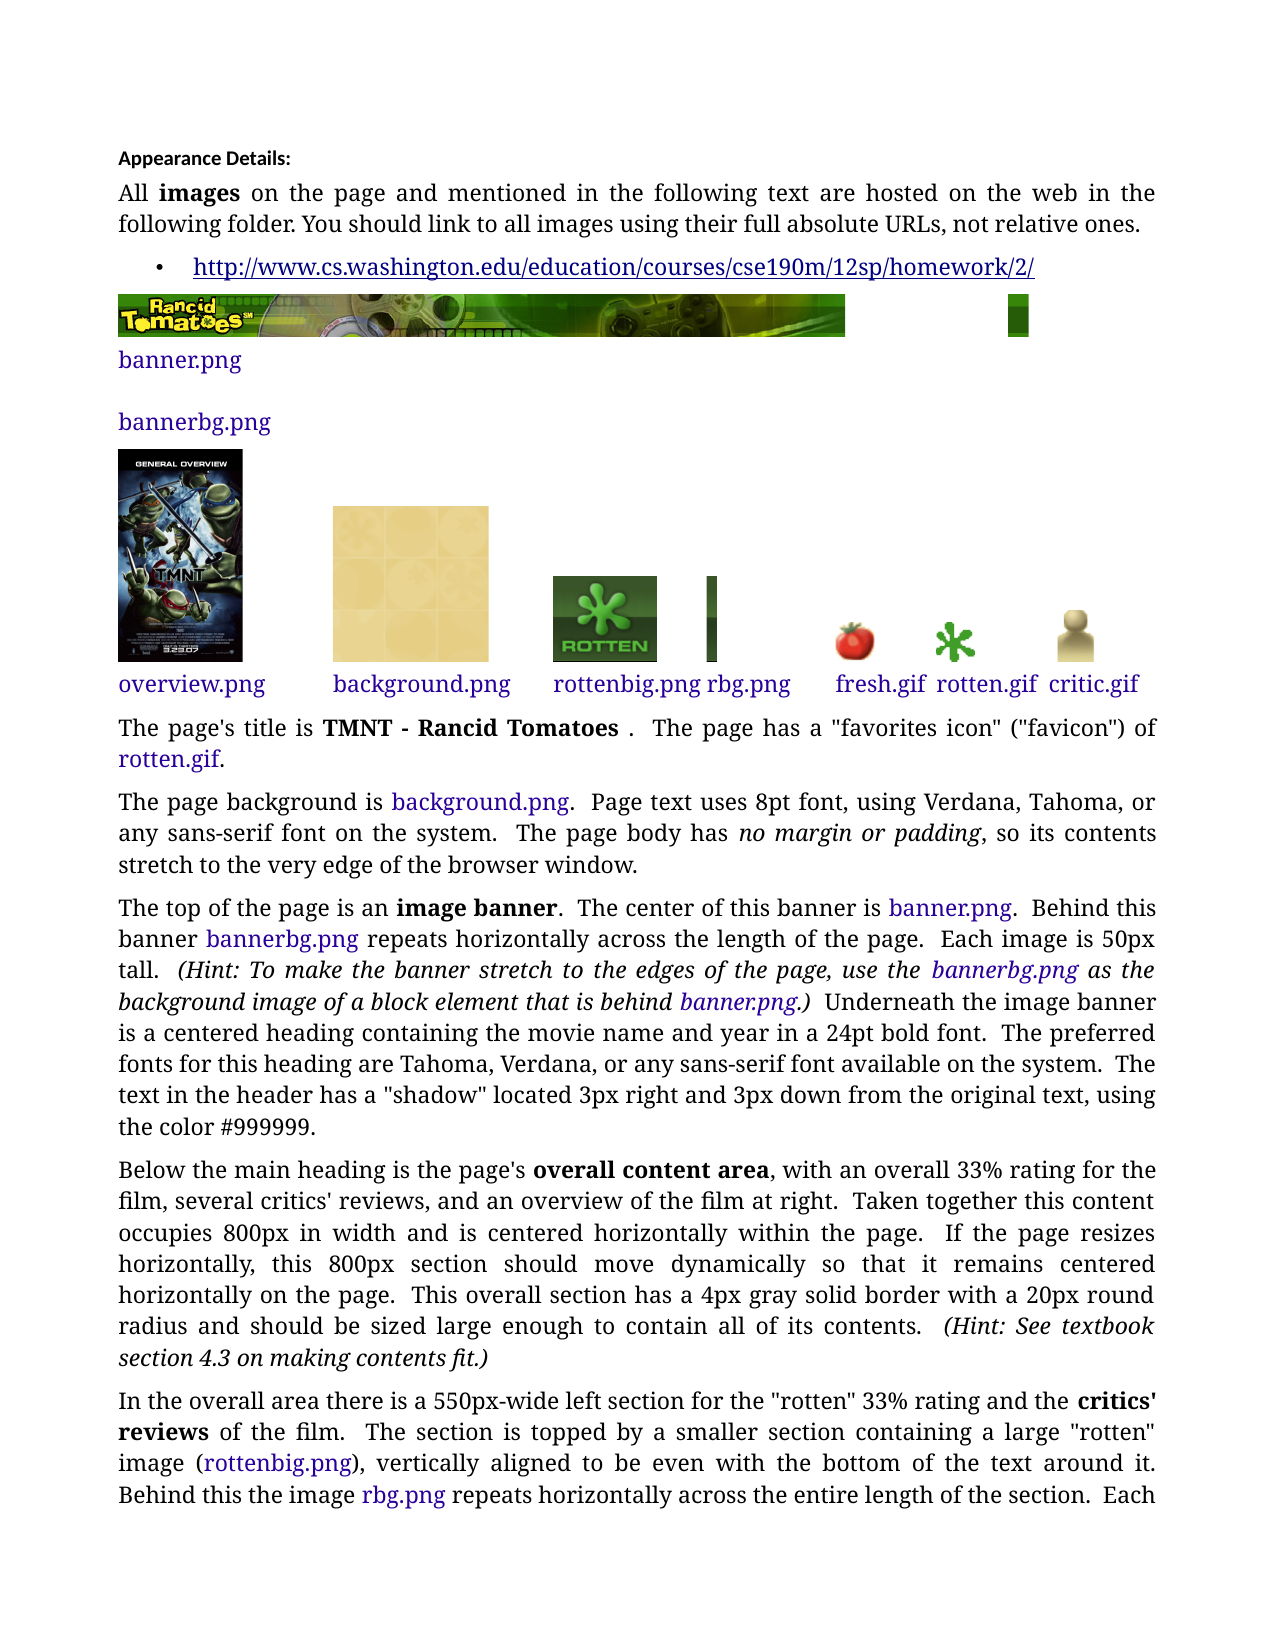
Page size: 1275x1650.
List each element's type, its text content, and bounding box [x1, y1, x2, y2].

picture [1008, 294, 1029, 337]
text The top of the page is an image banner. The center of this banner is banner.png. Behind this banner bannerbg.png repeats horizontally across the length of the page. Each image is 50px tall. (Hint: To make the banner stretch to the edges of the page, use the bannerbg.png as the background image of a block element that is behind banner.png.) Underneath the image banner is a centered heading containing the movie name and year in a 24pt bold font. The preferred fonts for this heading are Tahoma, Verdana, or any sans-serif font available on the system. The text in the header has a "shadow" located 3px right and 3px down from the original text, using the color #999999. [118, 892, 1157, 1142]
subtitle Appearance Details: [118, 145, 1157, 171]
picture [332, 506, 489, 662]
list http://www.cs.washington.edu/education/courses/cse190m/12sp/homework/2/ [156, 251, 1157, 282]
text banner.png bannerbg.png [118, 294, 1157, 437]
picture [936, 622, 975, 662]
picture [706, 576, 717, 662]
picture [1048, 610, 1103, 662]
picture [835, 622, 875, 662]
text All images on the page and mentioned in the following text are hosted on the web in the following folder. You should link to all images using their full absolute URLs, not relative ones. [118, 177, 1157, 239]
picture [553, 576, 657, 662]
text overview.png background.png rottenbig.png rbg.png fresh.gif rotten.gif critic.gif [118, 449, 1157, 699]
text The page's title is TMNT - Rancid Tomatoes . The page has a "favorites icon" ("favicon") of rotten.gif. [118, 712, 1157, 774]
picture [118, 294, 846, 337]
picture [118, 449, 243, 662]
text The page background is background.png. Page text uses 8pt font, using Verdana, Tahoma, or any sans-serif font on the system. The page body has no margin or padding, so its contents stretch to the very edge of the browser window. [118, 786, 1157, 880]
text Below the main heading is the page's overall content area, with an overall 33% rating for the film, several critics' reviews, and an overview of the film at right. Taken together this content occupies 800px in width and is centered horizontally within the page. If the page resizes horizontally, this 800px section should move dynamically so that it remains centered horizontally on the page. This overall section has a 4px gray solid border with a 20px round radius and should be sized large enough to contain all of its contents. (Hint: See textbook section 4.3 on making contents fit.) [118, 1154, 1157, 1373]
text In the overall area there is a 550px-wide left section for the "rotten" 33% rating and the critics' reviews of the film. The section is topped by a smaller section containing a large "rotten" image (rottenbig.png), vertically aligned to be even with the bottom of the text around it. Behind this the image rbg.png repeats horizontally across the entire length of the section. Each [118, 1385, 1157, 1510]
